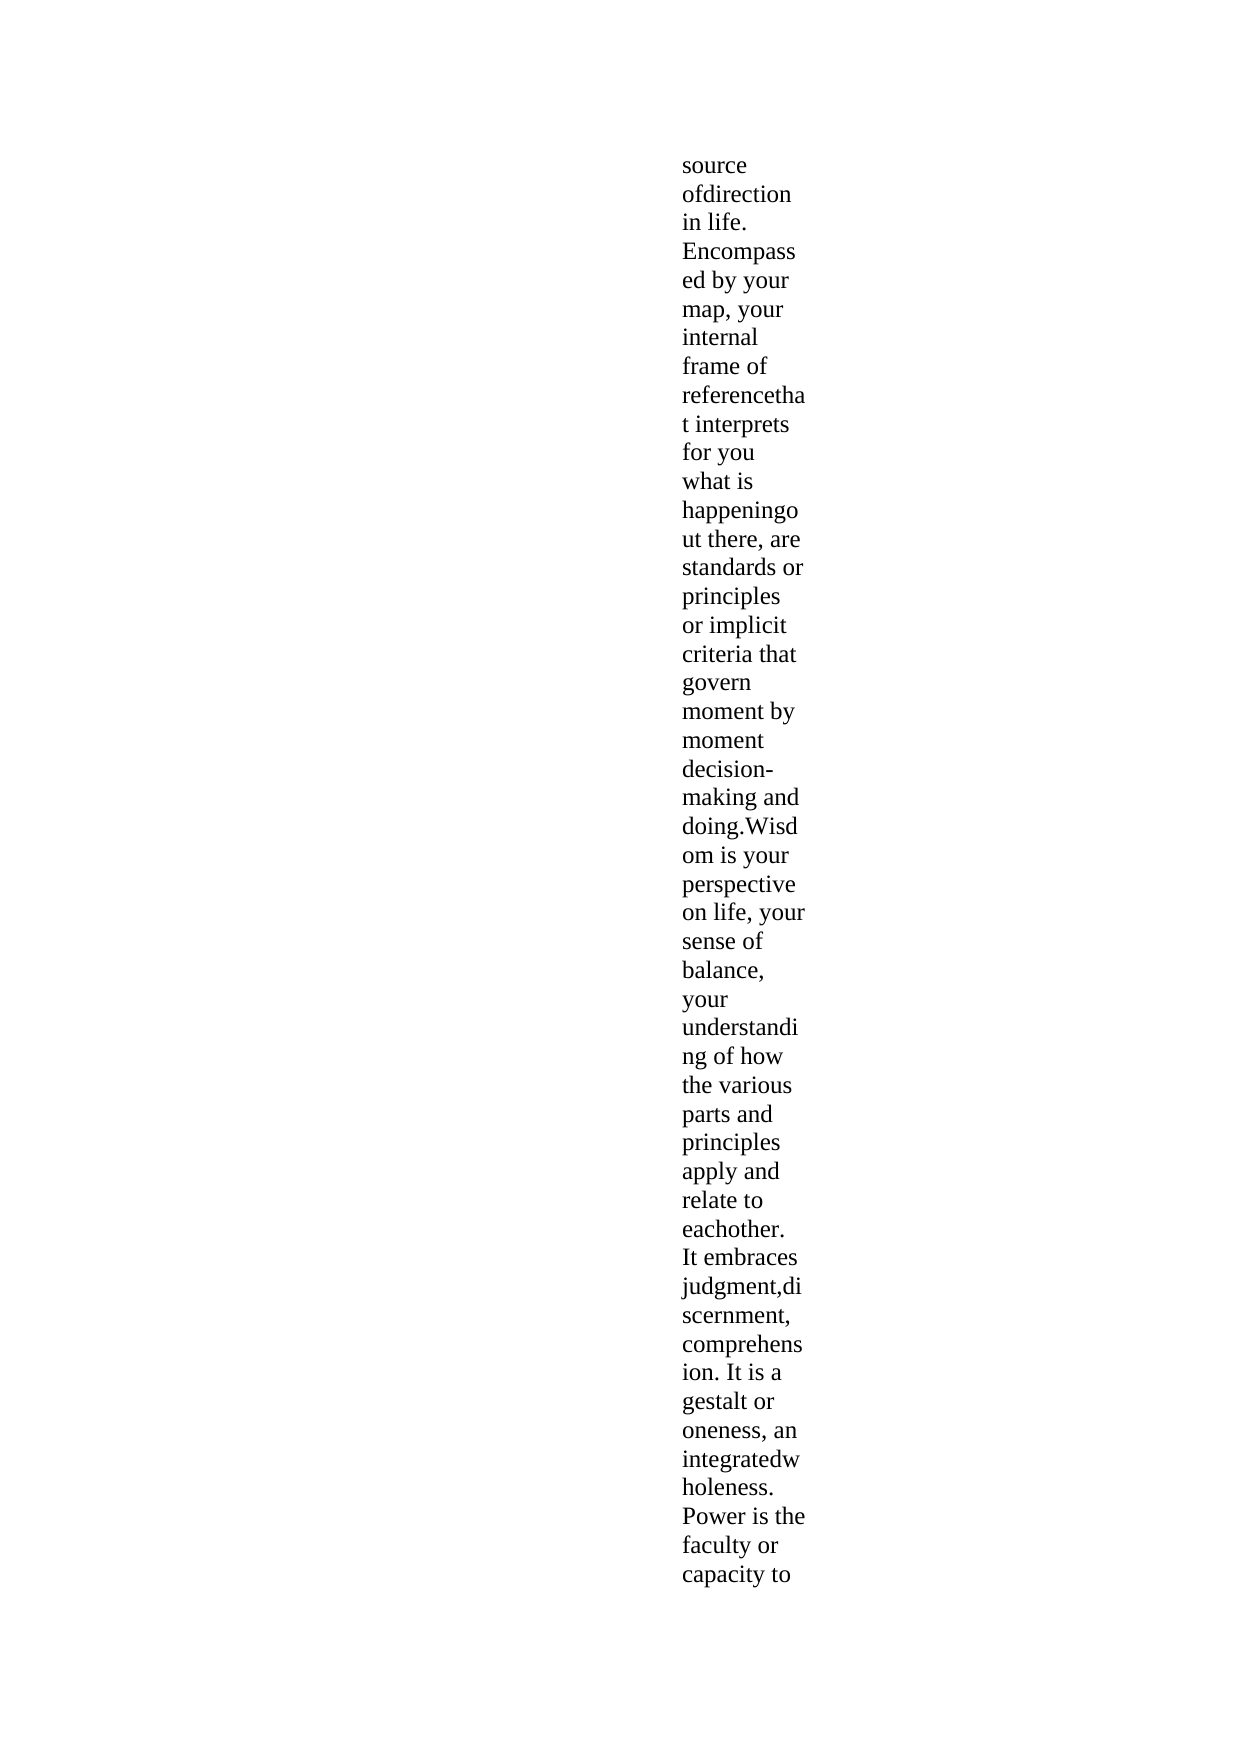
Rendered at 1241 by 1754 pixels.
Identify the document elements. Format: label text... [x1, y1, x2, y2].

table_cell [188, 150, 311, 1587]
table_cell [805, 150, 929, 1587]
table_cell source ofdirection in life. Encompassed by your map, your internal frame of referencethat interprets for you what is happeningout there, are standards or principles or implicit criteria that govern moment by moment decision-making and doing.Wisdom is your perspective on life, your sense of balance, your understanding of how the various parts and principles apply and relate to eachother. It embraces judgment,discernment, comprehension. It is a gestalt or oneness, an integratedwholeness. Power is the faculty or capacity to [682, 150, 805, 1587]
table_cell [435, 150, 558, 1587]
table_cell [558, 150, 682, 1587]
table_cell [929, 150, 1053, 1587]
table_cell [311, 150, 434, 1587]
